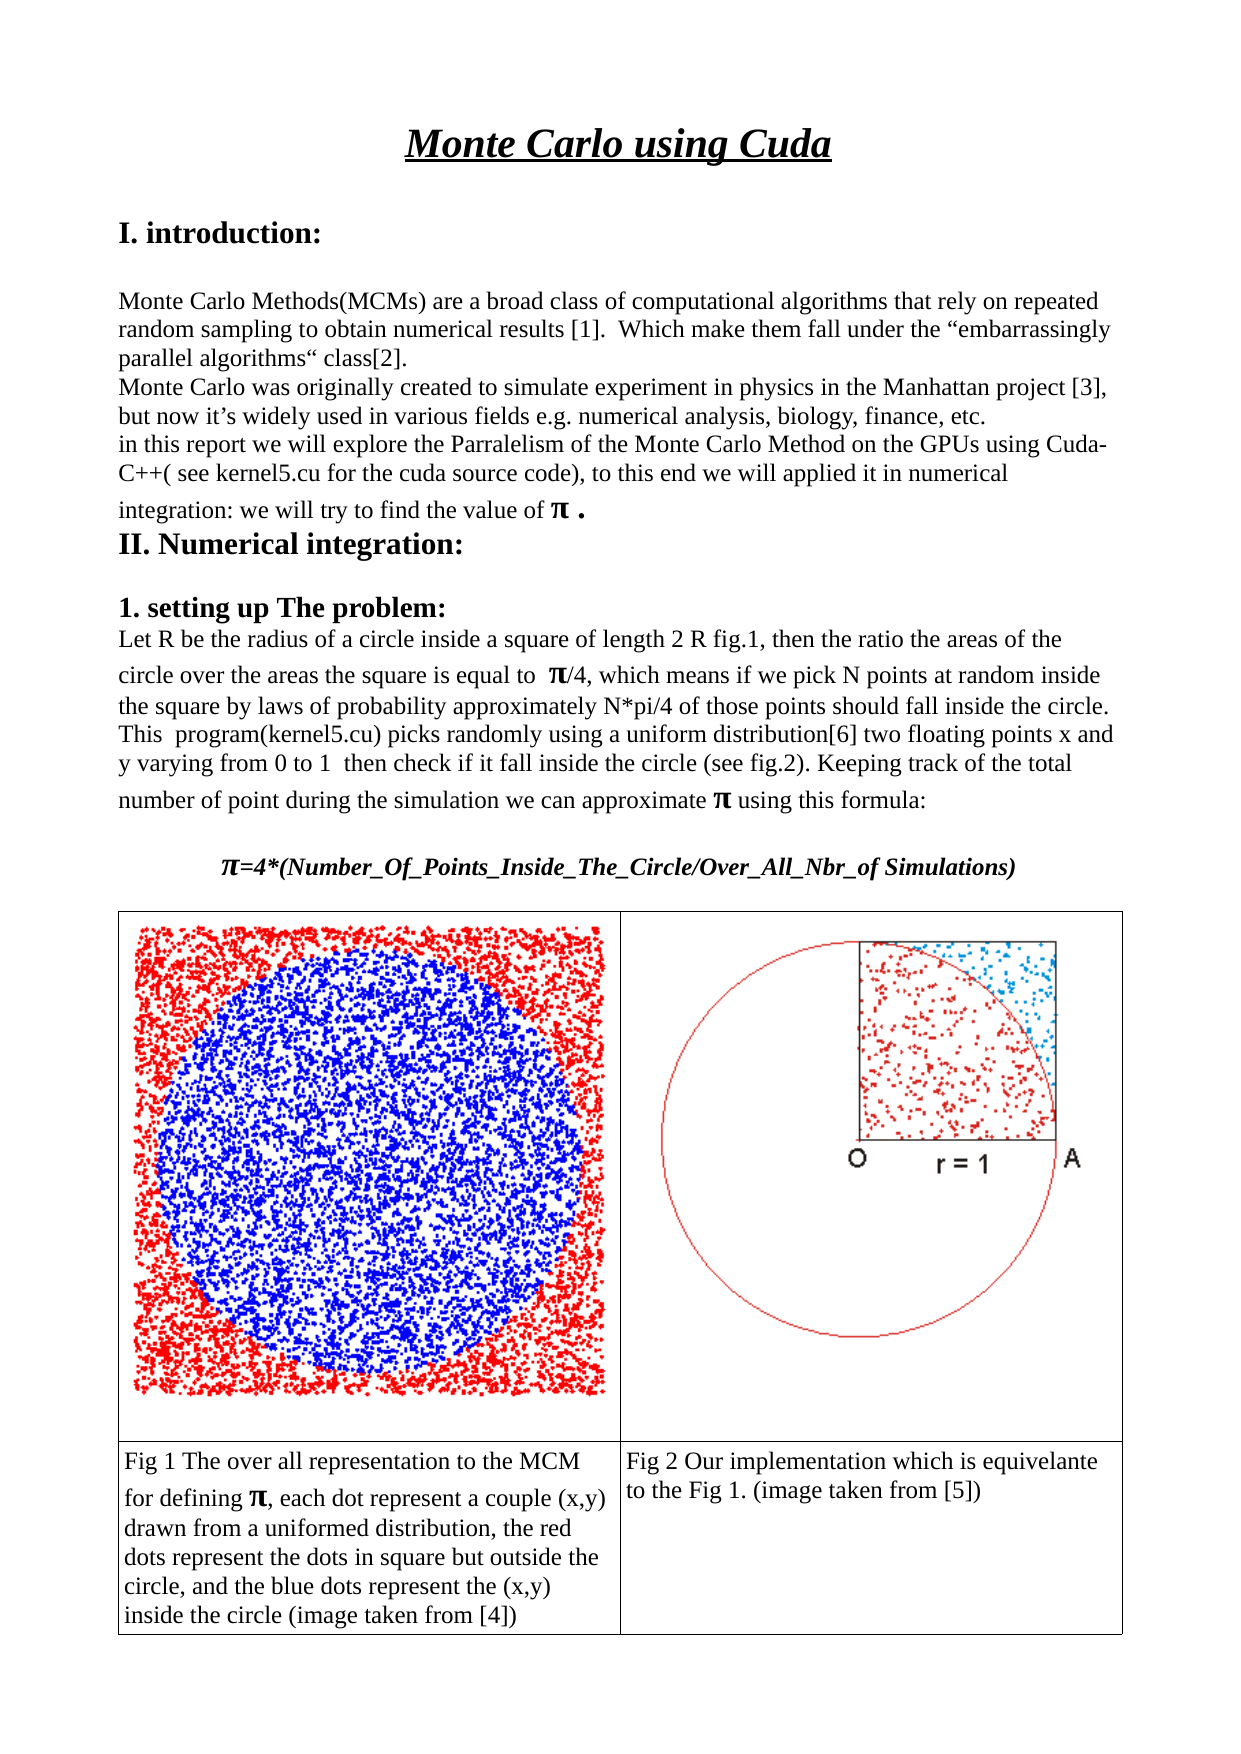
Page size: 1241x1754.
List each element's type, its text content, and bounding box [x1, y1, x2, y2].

text in this report we will explore the Parralelism of the Monte Carlo Method on the GPUs using Cuda-C++( see kernel5.cu for the cuda source code), to this end we will applied it in numerical integration: we will try to find the value of π . [118, 429, 1122, 525]
text Monte Carlo using Cuda [118, 118, 1122, 166]
table_cell Fig 2 Our implementation which is equivelante to the Fig 1. (image taken from [5]) [621, 1442, 1122, 1634]
text 1. setting up The problem: [118, 590, 1122, 624]
text This program(kernel5.cu) picks randomly using a uniform distribution[6] two floating points x and y varying from 0 to 1 then check if it fall inside the circle (see fig.2). Keeping track of the total number of point during the simulation we can approximate π using this formula: [118, 719, 1122, 815]
text π=4*(Number_Of_Points_Inside_The_Circle/Over_All_Nbr_of Simulations) [118, 844, 1122, 882]
picture [648, 917, 1094, 1363]
text Monte Carlo was originally created to simulate experiment in physics in the Manhattan project [3], but now it’s widely used in various fields e.g. numerical analysis, biology, finance, etc. [118, 372, 1122, 429]
table_header [621, 912, 1122, 1441]
text Let R be the radius of a circle inside a square of length 2 R fig.1, then the ratio the areas of the circle over the areas the square is equal to π/4, which means if we pick N points at random inside the square by laws of probability approximately N*pi/4 of those points should fall inside the circle. [118, 624, 1122, 719]
table_header [119, 912, 620, 1441]
table_cell Fig 1 The over all representation to the MCM for defining π, each dot represent a couple (x,y) drawn from a uniformed distribution, the red dots represent the dots in square but outside the circle, and the blue dots represent the (x,y) inside the circle (image taken from [4]) [119, 1442, 620, 1634]
text Monte Carlo Methods(MCMs) are a broad class of computational algorithms that rely on repeated random sampling to obtain numerical results [1]. Which make them fall under the “embarrassingly parallel algorithms“ class[2]. [118, 286, 1122, 372]
text II. Numerical integration: [118, 525, 1122, 561]
picture [123, 917, 615, 1406]
text I. introduction: [118, 214, 1122, 250]
